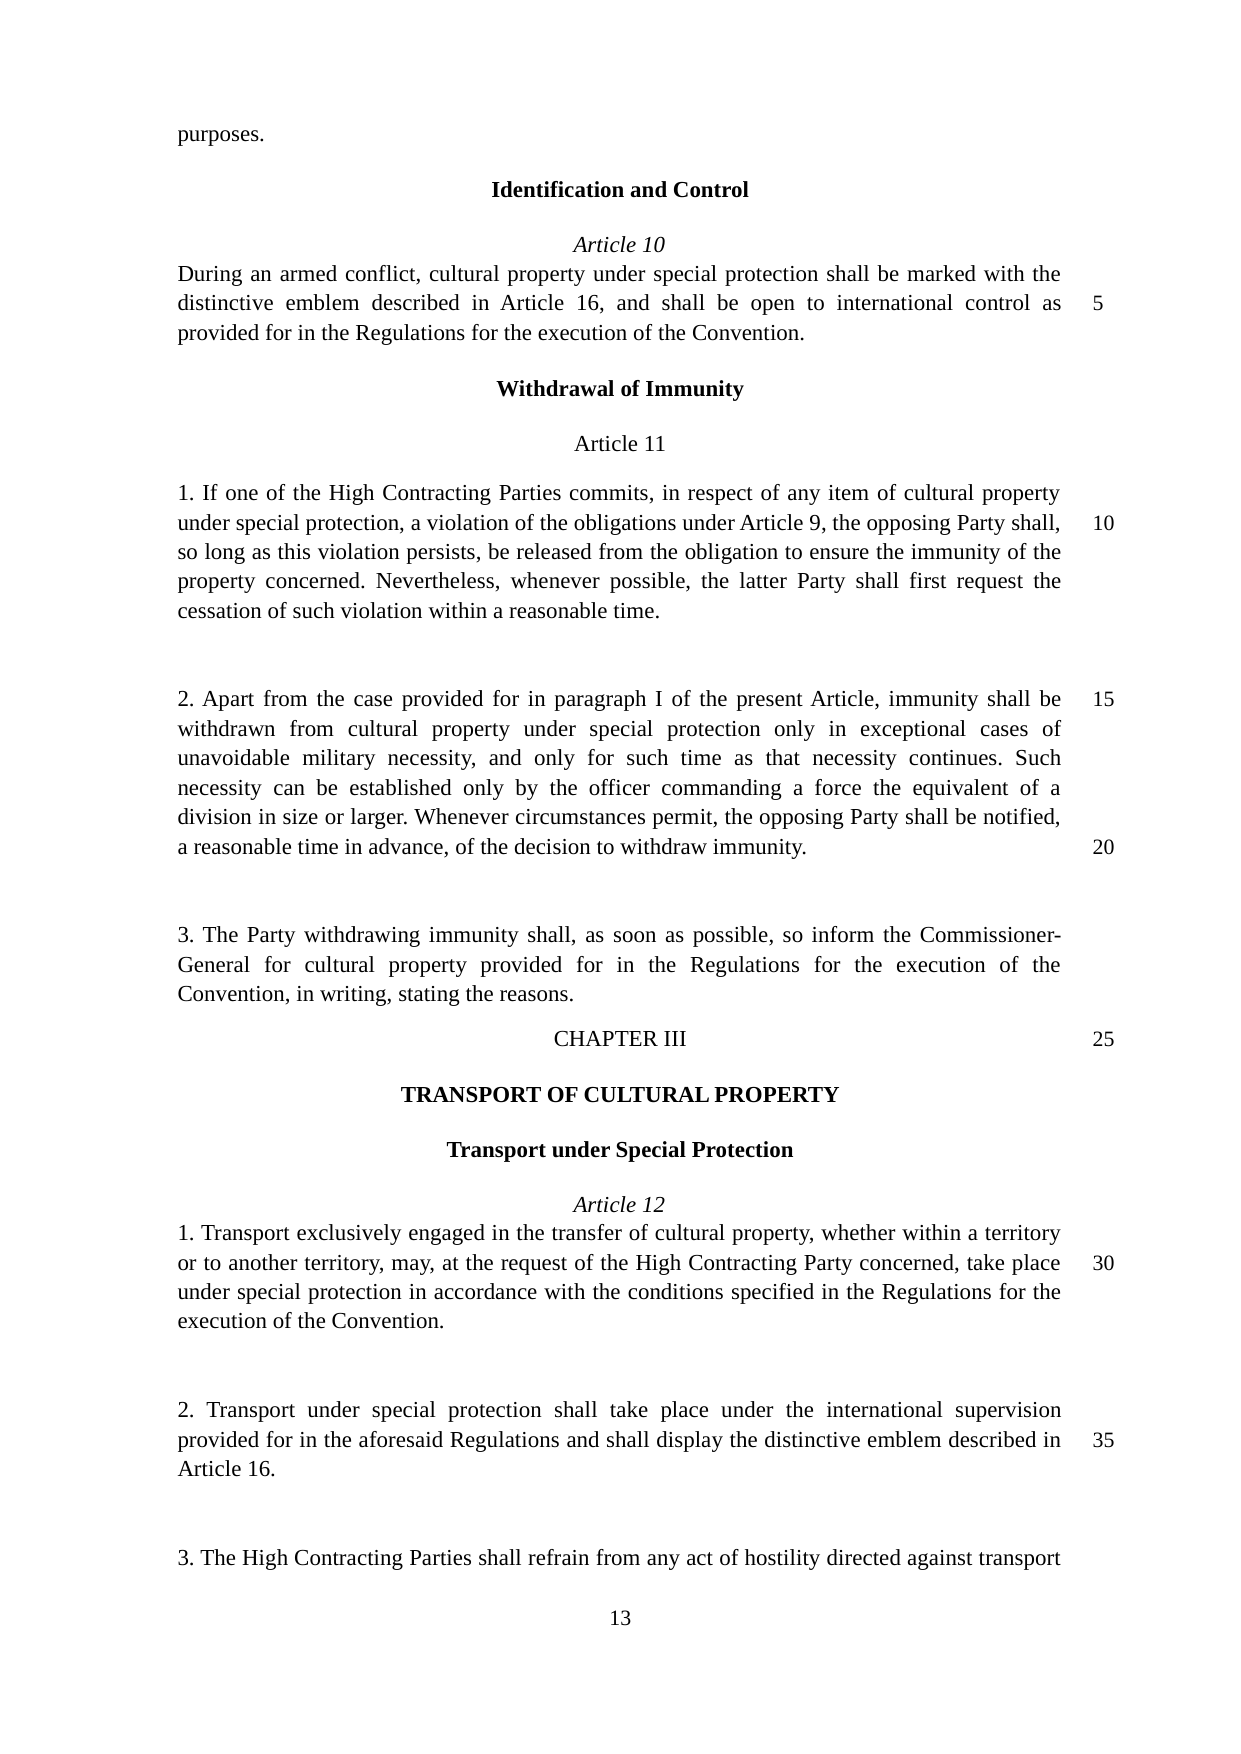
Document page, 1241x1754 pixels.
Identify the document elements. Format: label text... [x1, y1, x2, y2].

text 1. If one of the High Contracting Parties commits, in respect of any item of cultural property under special protection, a violation of the obligations under Article 9, the opposing Party shall, so long as this violation persists, be released from the obligation to ensure the immunity of the property concerned. Nevertheless, whenever possible, the latter Party shall first request the cessation of such violation within a reasonable time. [177, 477, 1063, 624]
title Identification and Control [177, 177, 1063, 203]
text Article 12 [177, 1191, 1063, 1217]
text 1. Transport exclusively engaged in the transfer of cultural property, whether within a territory or to another territory, may, at the request of the High Contracting Party concerned, take place under special protection in accordance with the conditions specified in the Regulations for the execution of the Convention. [177, 1217, 1063, 1335]
text 3. The Party withdrawing immunity shall, as soon as possible, so inform the Commissioner-General for cultural property provided for in the Regulations for the execution of the Convention, in writing, stating the reasons. [177, 919, 1063, 1008]
text Article 10 [177, 232, 1063, 258]
text 2. Transport under special protection shall take place under the international supervision provided for in the aforesaid Regulations and shall display the distinctive emblem described in Article 16. [177, 1394, 1063, 1482]
text During an armed conflict, cultural property under special protection shall be marked with the distinctive emblem described in Article 16, and shall be open to international control as provided for in the Regulations for the execution of the Convention. [177, 258, 1063, 346]
text Article 11 [177, 431, 1063, 456]
text purposes. [177, 118, 1063, 148]
title TRANSPORT OF CULTURAL PROPERTY [177, 1081, 1063, 1107]
title Withdrawal of Immunity [177, 376, 1063, 401]
text 2. Apart from the case provided for in paragraph I of the present Article, immunity shall be withdrawn from cultural property under special protection only in exceptional cases of unavoidable military necessity, and only for such time as that necessity continues. Such necessity can be established only by the officer commanding a force the equivalent of a division in size or larger. Whenever circumstances permit, the opposing Party shall be notified, a reasonable time in advance, of the decision to withdraw immunity. [177, 683, 1063, 860]
text 3. The High Contracting Parties shall refrain from any act of hostility directed against transport [177, 1541, 1063, 1571]
text CHAPTER III [177, 1022, 1063, 1052]
title Transport under Special Protection [177, 1136, 1063, 1162]
